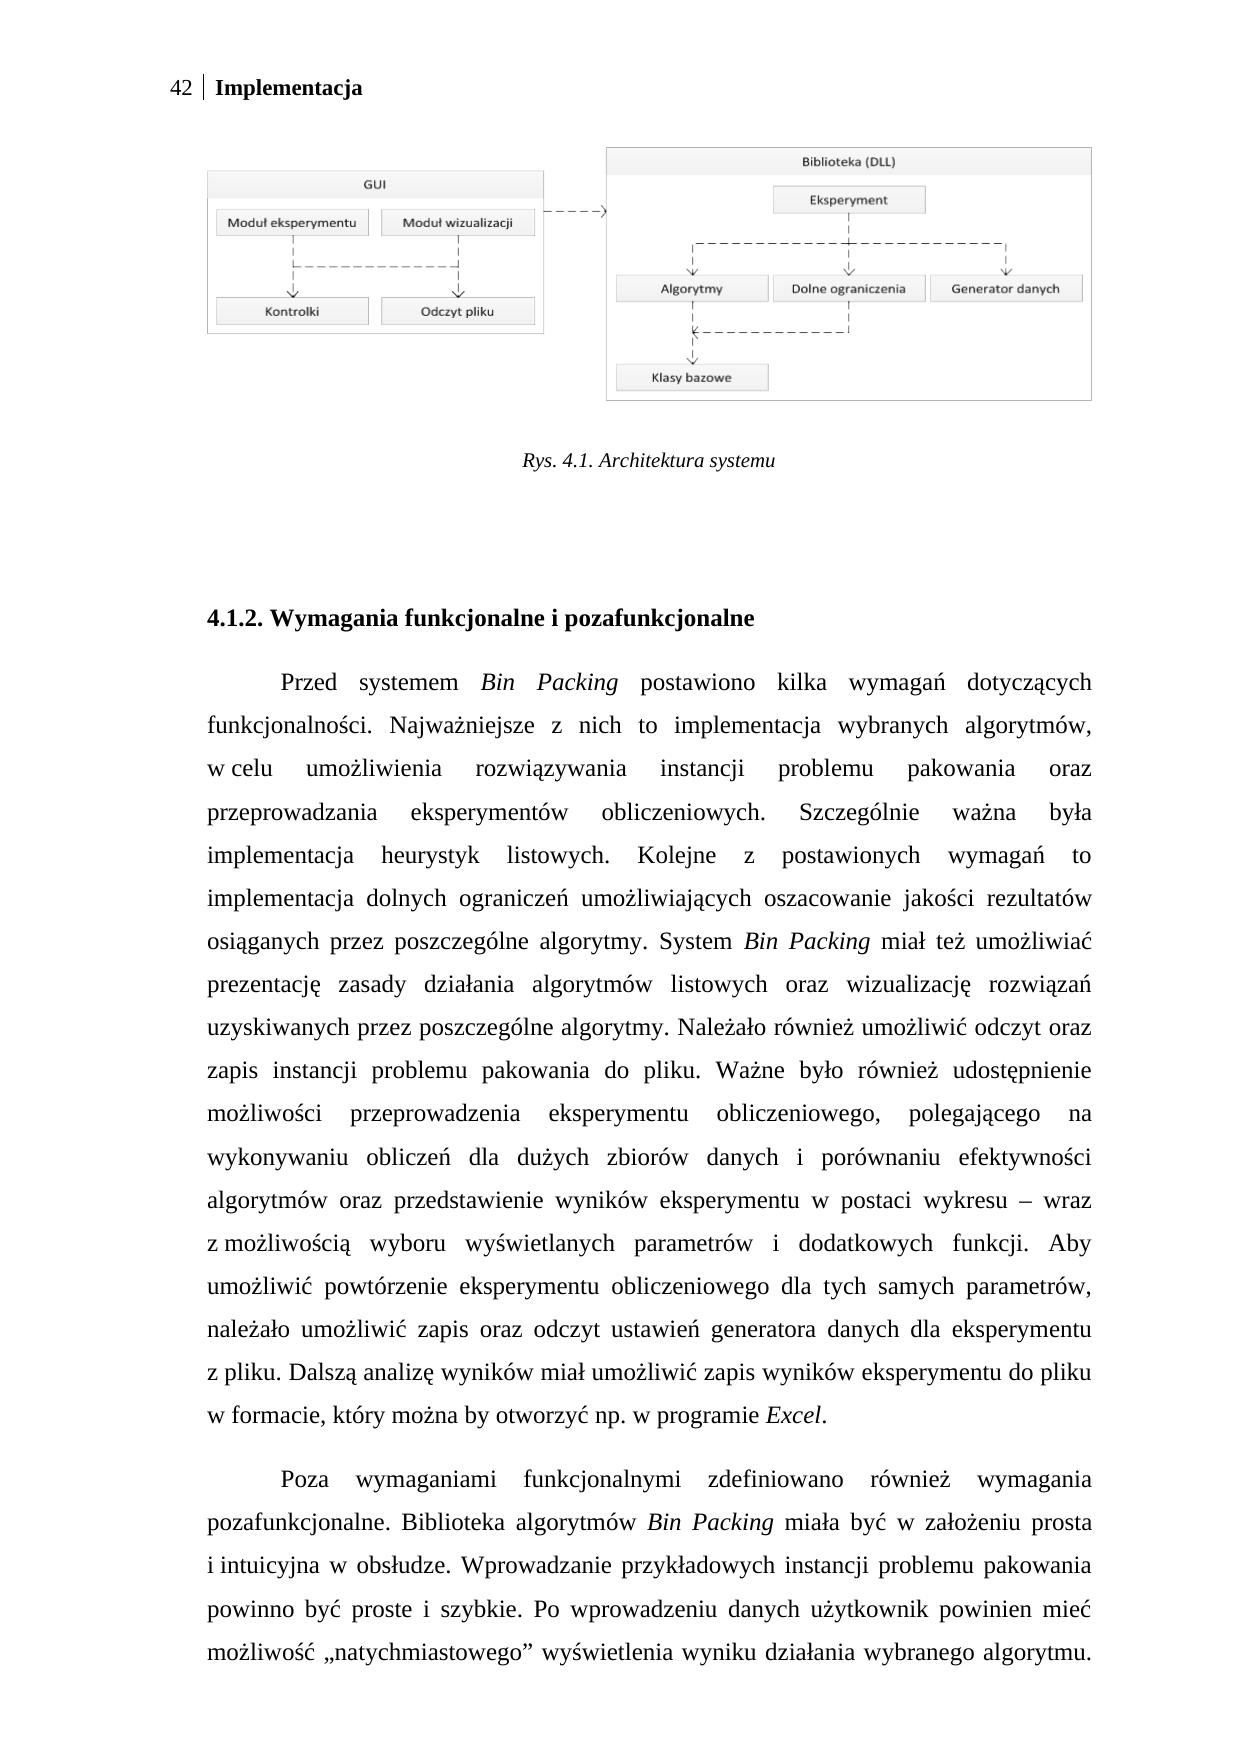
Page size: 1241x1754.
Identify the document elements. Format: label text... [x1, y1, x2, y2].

text 4.1.2. Wymagania funkcjonalne i pozafunkcjonalne [207, 603, 1092, 632]
text Przed systemem Bin Packing postawiono kilka wymagań dotyczących funkcjonalności. Najważniejsze z nich to implementacja wybranych algorytmów, w celu umożliwienia rozwiązywania instancji problemu pakowania oraz przeprowadzania eksperymentów obliczeniowych. Szczególnie ważna była implementacja heurystyk listowych. Kolejne z postawionych wymagań to implementacja dolnych ograniczeń umożliwiających oszacowanie jakości rezultatów osiąganych przez poszczególne algorytmy. System Bin Packing miał też umożliwiać prezentację zasady działania algorytmów listowych oraz wizualizację rozwiązań uzyskiwanych przez poszczególne algorytmy. Należało również umożliwić odczyt oraz zapis instancji problemu pakowania do pliku. Ważne było również udostępnienie możliwości przeprowadzenia eksperymentu obliczeniowego, polegającego na wykonywaniu obliczeń dla dużych zbiorów danych i porównaniu efektywności algorytmów oraz przedstawienie wyników eksperymentu w postaci wykresu – wraz z możliwością wyboru wyświetlanych parametrów i dodatkowych funkcji. Aby umożliwić powtórzenie eksperymentu obliczeniowego dla tych samych parametrów, należało umożliwić zapis oraz odczyt ustawień generatora danych dla eksperymentu z pliku. Dalszą analizę wyników miał umożliwić zapis wyników eksperymentu do pliku w formacie, który można by otworzyć np. w programie Excel. [207, 667, 1092, 1429]
text Rys. 4.1. Architektura systemu [207, 448, 1092, 472]
text Poza wymaganiami funkcjonalnymi zdefiniowano również wymagania pozafunkcjonalne. Biblioteka algorytmów Bin Packing miała być w założeniu prosta i intuicyjna w obsłudze. Wprowadzanie przykładowych instancji problemu pakowania powinno być proste i szybkie. Po wprowadzeniu danych użytkownik powinien mieć możliwość „natychmiastowego” wyświetlenia wyniku działania wybranego algorytmu. [207, 1464, 1092, 1666]
